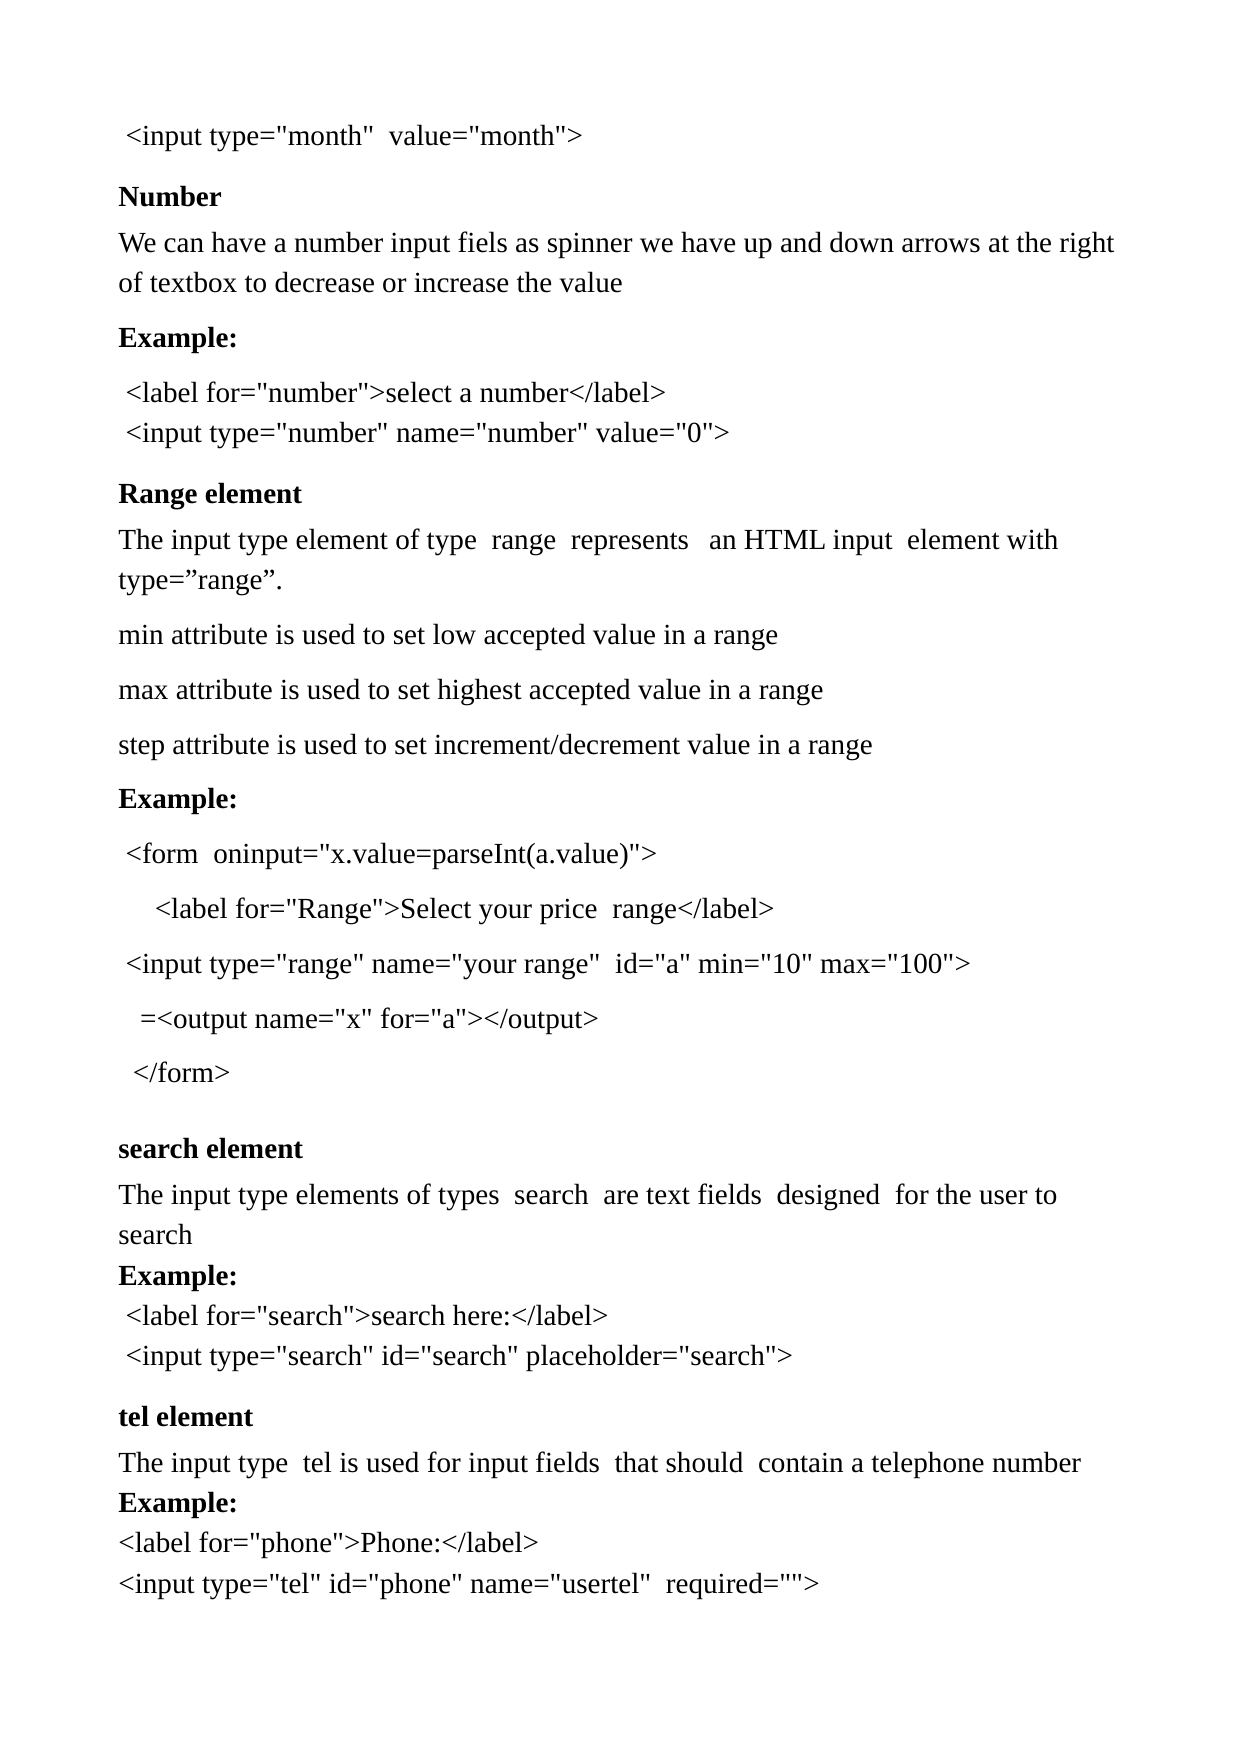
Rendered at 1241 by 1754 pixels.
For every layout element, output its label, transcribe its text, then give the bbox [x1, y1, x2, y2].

subtitle Number [118, 179, 1122, 213]
text max attribute is used to set highest accepted value in a range [118, 672, 1122, 706]
text The input type elements of types search are text fields designed for the user to search [118, 1177, 1122, 1251]
text <form oninput="x.value=parseInt(a.value)"> [118, 836, 1122, 870]
text =<output name="x" for="a"></output> [118, 1001, 1122, 1034]
text min attribute is used to set low accepted value in a range [118, 617, 1122, 651]
subtitle tel element [118, 1399, 1122, 1433]
subtitle Range element [118, 476, 1122, 510]
text We can have a number input fiels as spinner we have up and down arrows at the right of textbox to decrease or increase the value [118, 225, 1122, 299]
text The input type tel is used for input fields that should contain a telephone number [118, 1445, 1122, 1479]
text <input type="number" name="number" value="0"> [118, 415, 1122, 449]
text Example: [118, 1485, 1122, 1519]
text <input type="tel" id="phone" name="usertel" required=""> [118, 1566, 1122, 1599]
text <label for="number">select a number</label> [118, 375, 1122, 408]
text <label for="phone">Phone:</label> [118, 1526, 1122, 1559]
text <label for="Range">Select your price range</label> [118, 891, 1122, 925]
text </form> [118, 1056, 1122, 1089]
text <input type="search" id="search" placeholder="search"> [118, 1338, 1122, 1372]
text Example: [118, 320, 1122, 354]
subtitle search element [118, 1131, 1122, 1165]
text step attribute is used to set increment/decrement value in a range [118, 727, 1122, 760]
text <label for="search">search here:</label> [118, 1298, 1122, 1331]
text The input type element of type range represents an HTML input element with type=”range”. [118, 522, 1122, 596]
text Example: [118, 782, 1122, 815]
text <input type="month" value="month"> [118, 118, 1122, 152]
text Example: [118, 1258, 1122, 1291]
text <input type="range" name="your range" id="a" min="10" max="100"> [118, 946, 1122, 979]
